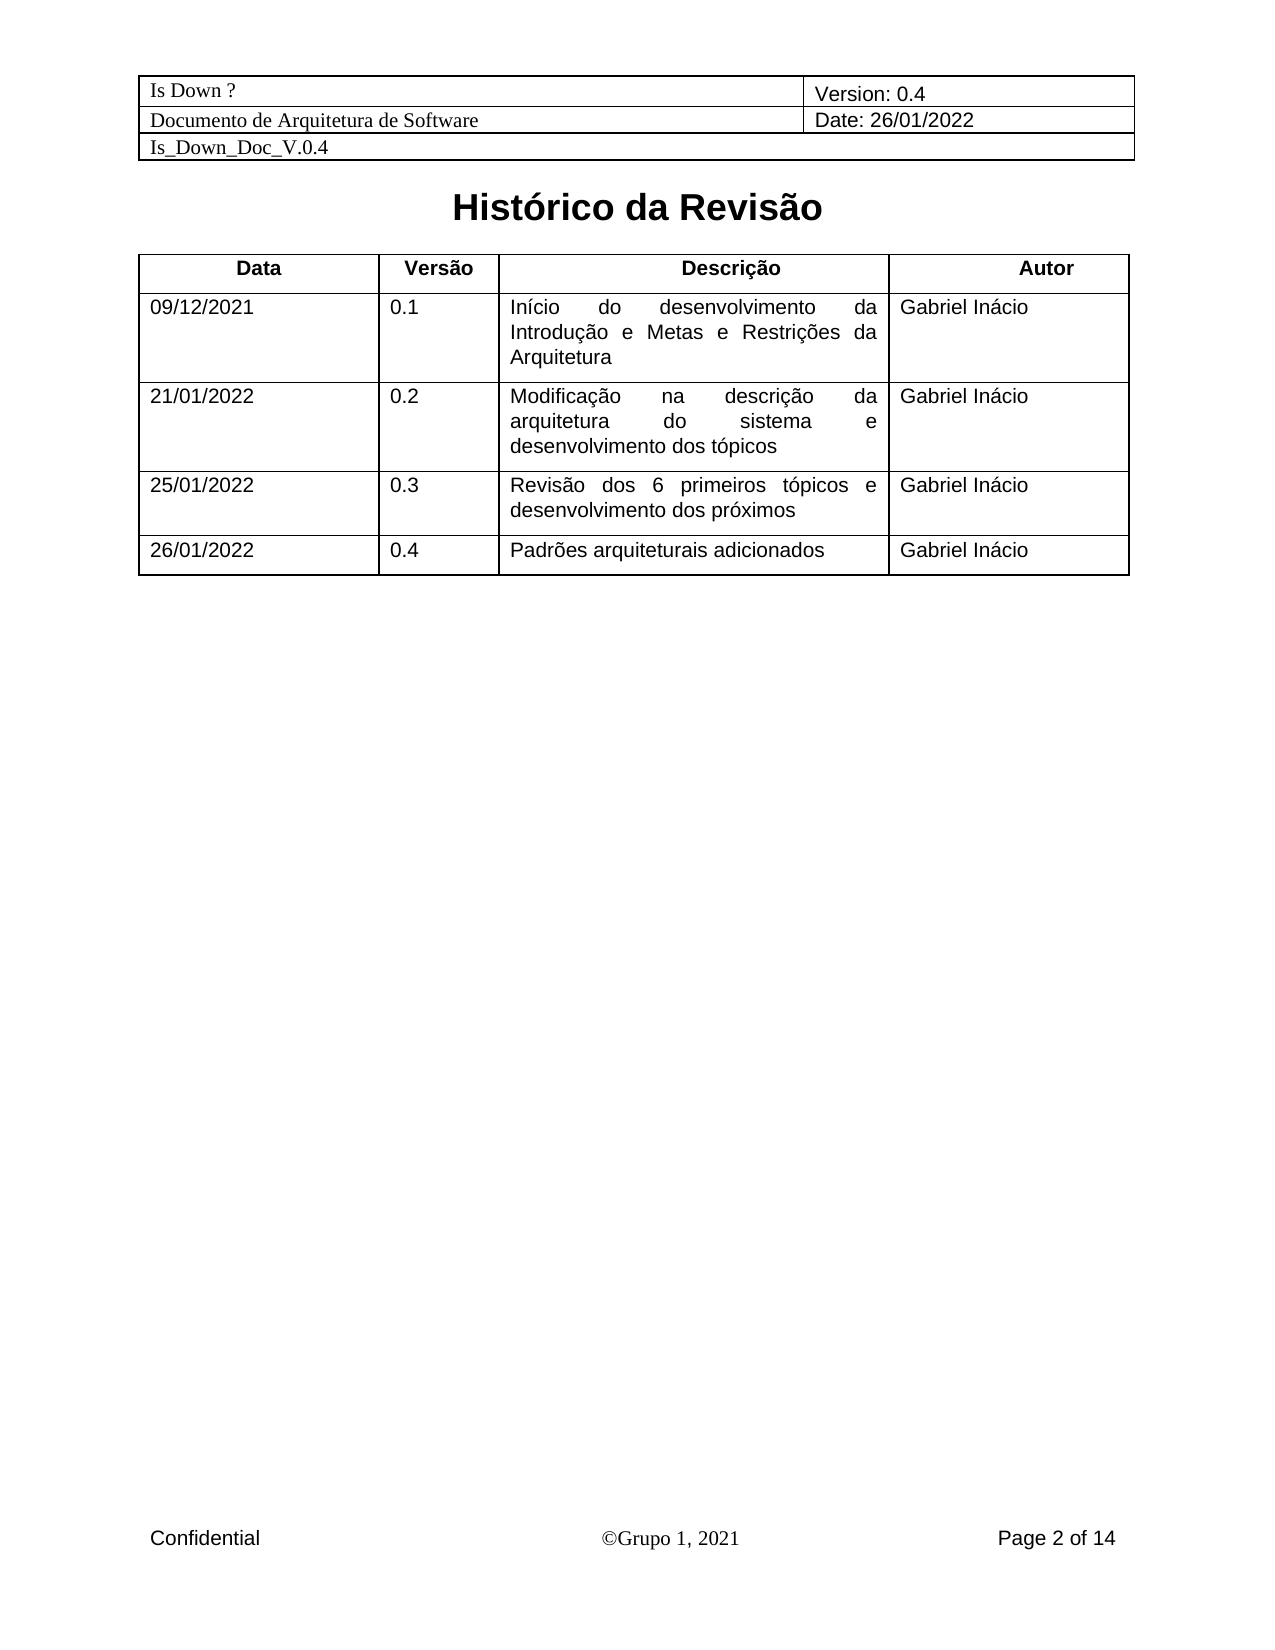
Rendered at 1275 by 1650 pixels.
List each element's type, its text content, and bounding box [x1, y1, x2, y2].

table_cell Gabriel Inácio [890, 472, 1128, 535]
table_cell 21/01/2022 [140, 383, 378, 471]
table_cell 0.2 [380, 383, 498, 471]
table_cell Modificação na descrição da arquitetura do sistema e desenvolvimento dos tópicos [500, 383, 888, 471]
table_header Versão [380, 255, 498, 293]
table_cell 0.1 [380, 294, 498, 382]
table_header Descrição [500, 255, 888, 293]
table_cell 0.4 [380, 536, 498, 574]
table_cell Revisão dos 6 primeiros tópicos e desenvolvimento dos próximos [500, 472, 888, 535]
table_header Data [140, 255, 378, 293]
table_cell 25/01/2022 [140, 472, 378, 535]
table_cell 09/12/2021 [140, 294, 378, 382]
table_cell Gabriel Inácio [890, 294, 1128, 382]
table_cell Gabriel Inácio [890, 536, 1128, 574]
subtitle Histórico da Revisão [150, 185, 1125, 228]
table_cell Gabriel Inácio [890, 383, 1128, 471]
table_cell Padrões arquiteturais adicionados [500, 536, 888, 574]
table_cell 0.3 [380, 472, 498, 535]
table_cell Início do desenvolvimento da Introdução e Metas e Restrições da Arquitetura [500, 294, 888, 382]
table_header Autor [890, 255, 1128, 293]
table_cell 26/01/2022 [140, 536, 378, 574]
